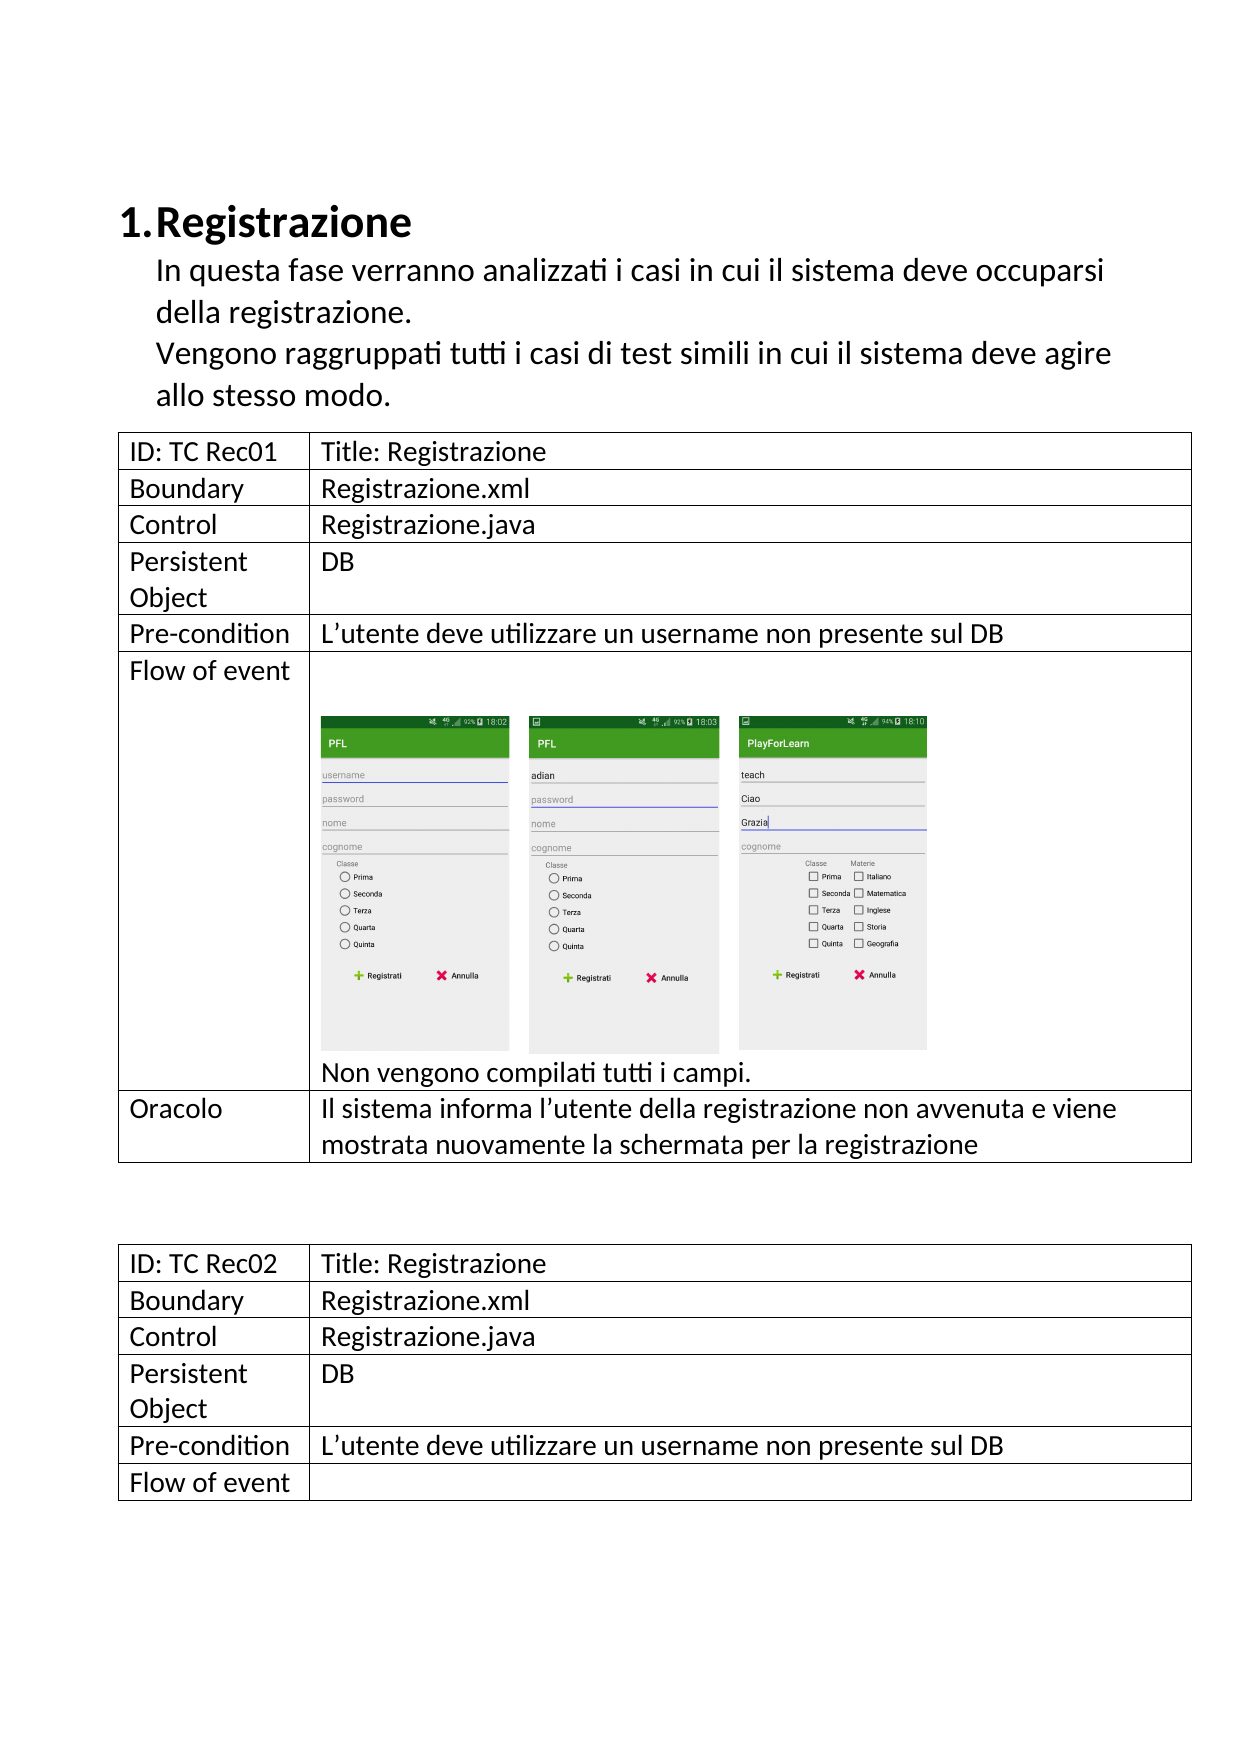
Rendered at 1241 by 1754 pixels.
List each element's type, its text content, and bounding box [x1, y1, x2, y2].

table_cell Oracolo [119, 1091, 309, 1162]
table_cell Persistent Object [119, 1355, 309, 1426]
table_cell Registrazione.java [310, 1318, 1191, 1354]
table_cell DB [310, 543, 1191, 614]
table_cell Flow of event [119, 1464, 309, 1499]
table_cell Control [119, 1318, 309, 1354]
table_cell DB [310, 1355, 1191, 1426]
table_cell L’utente deve utilizzare un username non presente sul DB [310, 1427, 1191, 1463]
table_cell Boundary [119, 1282, 309, 1317]
table_cell L’utente deve utilizzare un username non presente sul DB [310, 615, 1191, 651]
table_cell Registrazione.xml [310, 1282, 1191, 1317]
table_cell Pre-condition [119, 1427, 309, 1463]
table_header Title: Registrazione [310, 433, 1191, 469]
table_cell Il sistema informa l’utente della registrazione non avvenuta e viene mostrata nuovamente la schermata per la registrazione [310, 1091, 1191, 1162]
list Registrazione In questa fase verranno analizzati i casi in cui il sistema deve occuparsi della registrazione. Vengono raggruppati tutti i casi di test simili in cui il sistema deve agire allo stesso modo. [118, 193, 1122, 414]
table_cell Registrazione.java [310, 506, 1191, 542]
table_cell Registrazione.xml [310, 470, 1191, 505]
table_header Title: Registrazione [310, 1245, 1191, 1281]
table_cell Flow of event [119, 652, 309, 1089]
table_cell Non vengono compilati tutti i campi. [310, 652, 1191, 1089]
table_header ID: TC Rec02 [119, 1245, 309, 1281]
table_cell Persistent Object [119, 543, 309, 614]
table_cell Boundary [119, 470, 309, 505]
table_header ID: TC Rec01 [119, 433, 309, 469]
table_cell Pre-condition [119, 615, 309, 651]
table_cell [310, 1464, 1191, 1499]
table_cell Control [119, 506, 309, 542]
